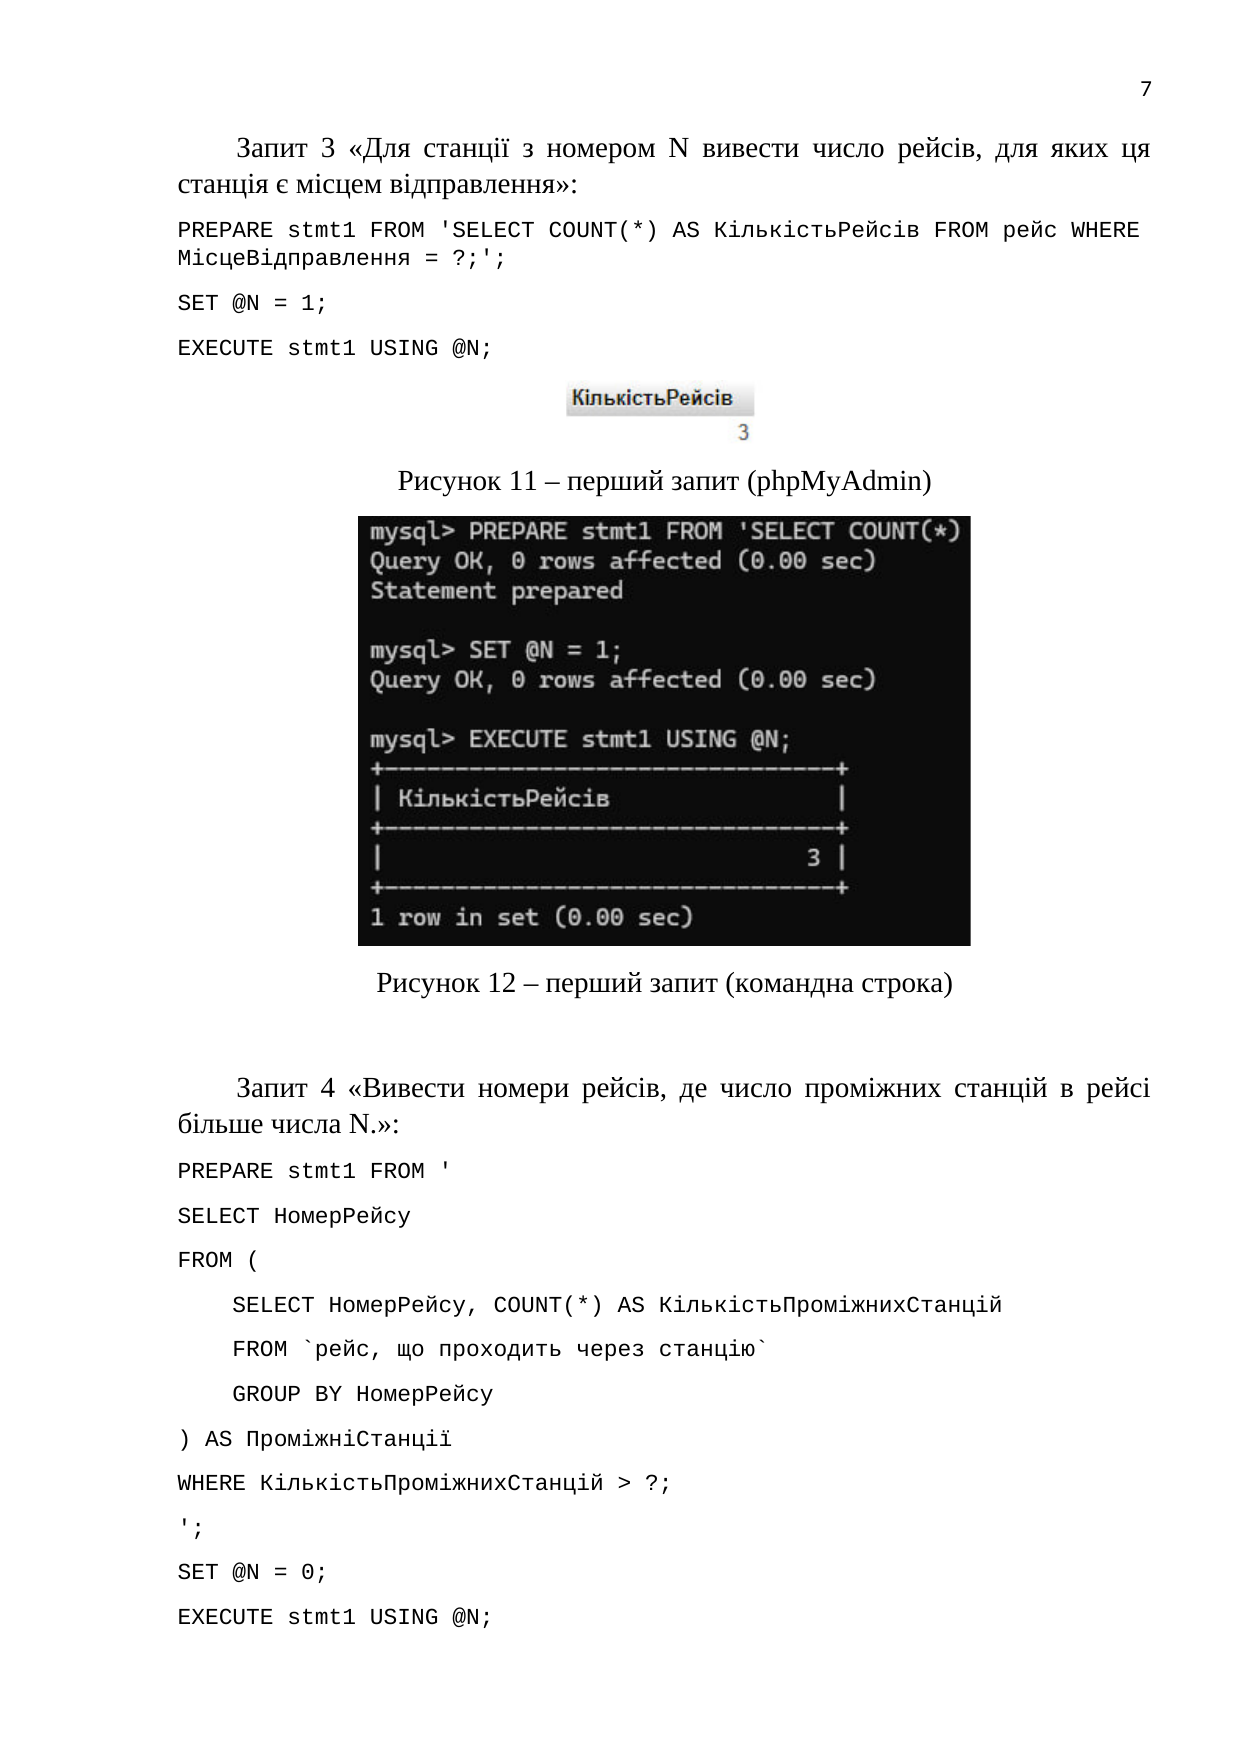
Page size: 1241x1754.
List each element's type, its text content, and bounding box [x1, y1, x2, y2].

text Запит 4 «Вивести номери рейсів, де число проміжних станцій в рейсі більше числа N.»: [177, 1070, 1152, 1140]
text Рисунок 12 – перший запит (командна строка) [177, 965, 1152, 998]
picture [358, 516, 971, 946]
text FROM ( [177, 1248, 1152, 1274]
text GROUP BY НомерРейсу [177, 1382, 1152, 1408]
text PREPARE stmt1 FROM 'SELECT COUNT(*) AS КількістьРейсів FROM рейс WHERE МісцеВідправлення = ?;'; [177, 219, 1152, 273]
text Запит 3 «Для станції з номером N вивести число рейсів, для яких ця станція є місцем відправлення»: [177, 130, 1152, 199]
text EXECUTE stmt1 USING @N; [177, 1605, 1152, 1631]
text WHERE КількістьПроміжнихСтанцій > ?; [177, 1471, 1152, 1497]
text SELECT НомерРейсу, COUNT(*) AS КількістьПроміжнихСтанцій [177, 1293, 1152, 1319]
text SET @N = 1; [177, 291, 1152, 317]
text SELECT НомерРейсу [177, 1204, 1152, 1230]
picture [565, 380, 764, 445]
text PREPARE stmt1 FROM ' [177, 1159, 1152, 1185]
text SET @N = 0; [177, 1561, 1152, 1587]
text '; [177, 1516, 1152, 1542]
text ) AS ПроміжніСтанції [177, 1427, 1152, 1453]
text FROM `рейс, що проходить через станцію` [177, 1338, 1152, 1364]
text Рисунок 11 – перший запит (phpMyAdmin) [177, 463, 1152, 497]
text EXECUTE stmt1 USING @N; [177, 336, 1152, 362]
